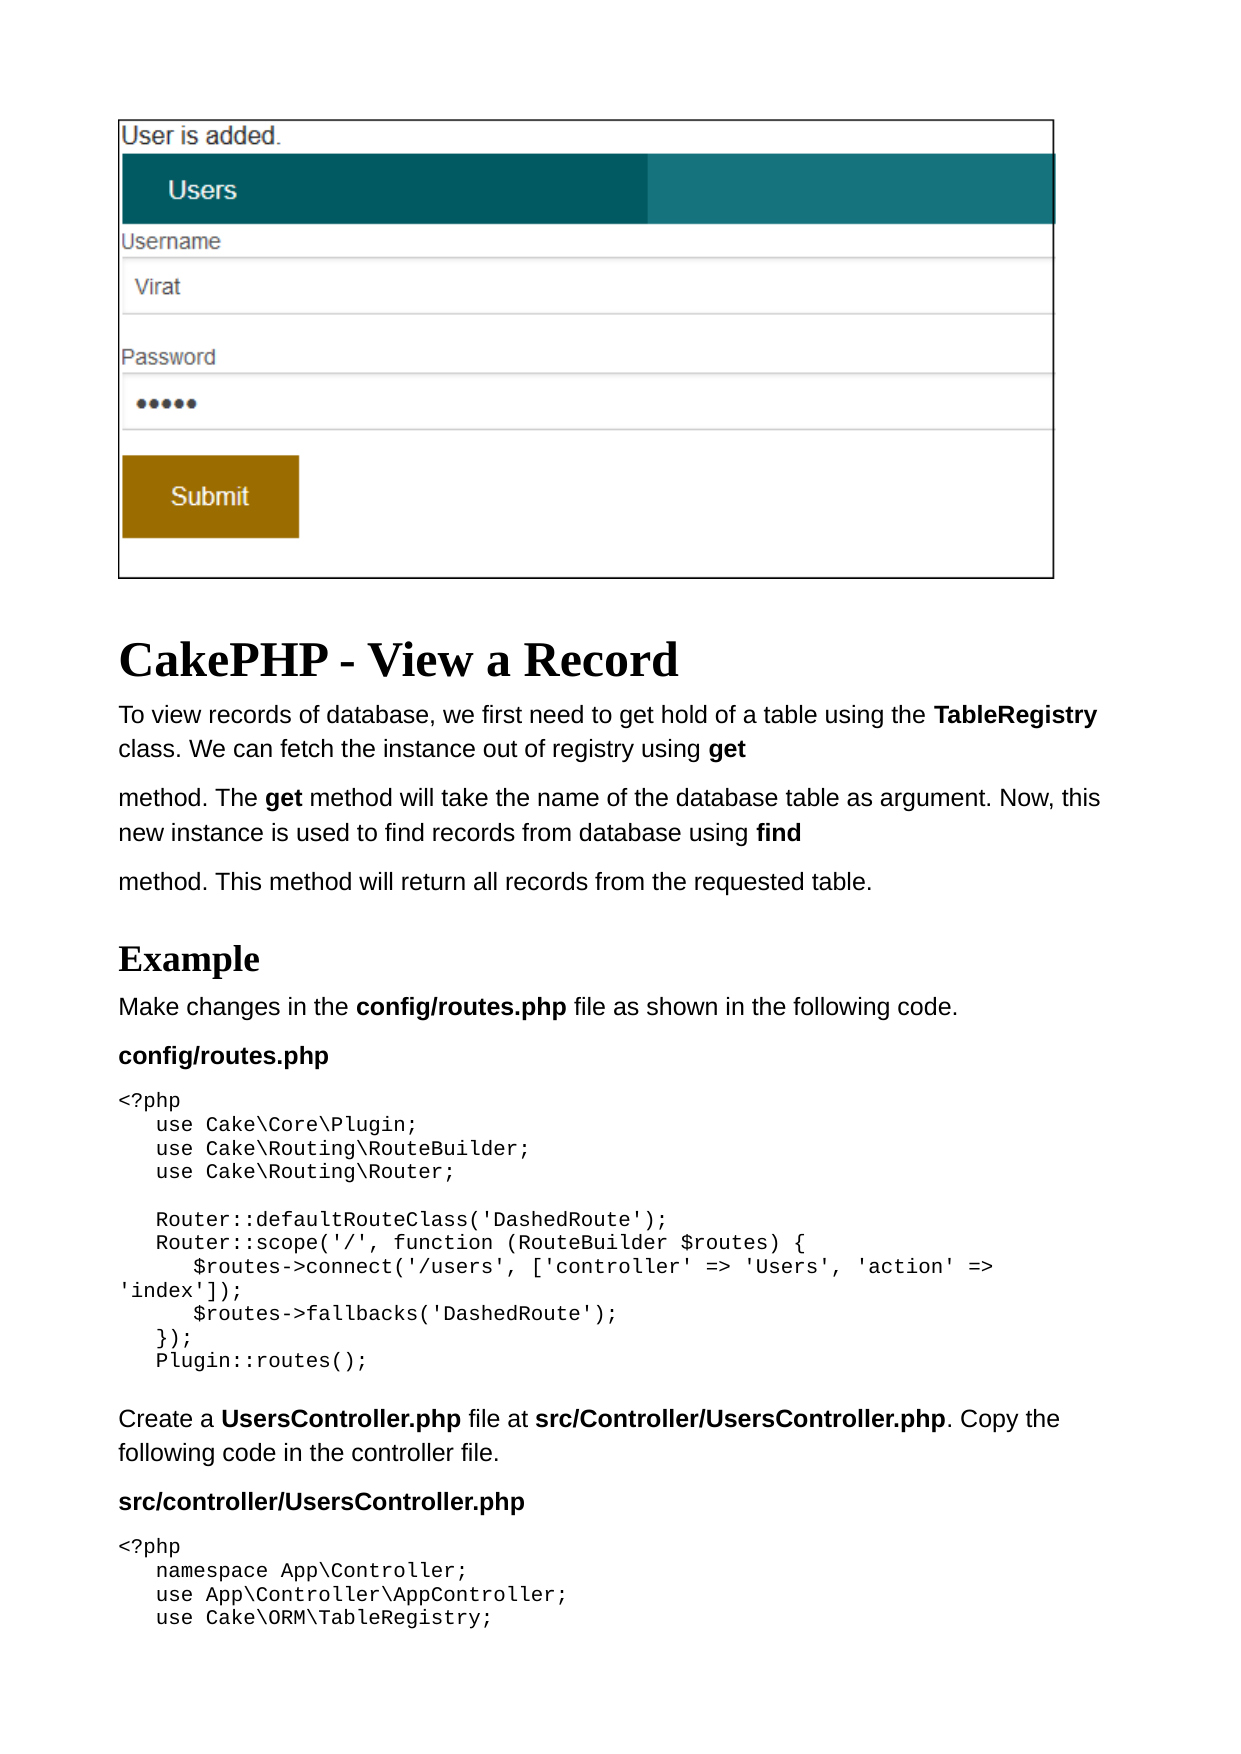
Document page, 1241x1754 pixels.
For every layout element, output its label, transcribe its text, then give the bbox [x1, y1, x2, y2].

text use Cake\Core\Plugin; [118, 1114, 1122, 1138]
text $routes->connect('/users', ['controller' => 'Users', 'action' => 'index']); [118, 1256, 1122, 1303]
text use App\Controller\AppController; [118, 1583, 1122, 1607]
text }); [118, 1327, 1122, 1351]
text namespace App\Controller; [118, 1560, 1122, 1583]
text Plugin::routes(); [118, 1351, 1122, 1374]
subtitle CakePHP - View a Record [118, 630, 1122, 687]
text $routes->fallbacks('DashedRoute'); [118, 1303, 1122, 1327]
text method. This method will return all records from the requested table. [118, 867, 1122, 896]
text use Cake\ORM\TableRegistry; [118, 1607, 1122, 1631]
text src/controller/UsersController.php [118, 1487, 1122, 1516]
picture [118, 118, 1056, 579]
text Create a UsersController.php file at src/Controller/UsersController.php. Copy the following code in the controller file. [118, 1404, 1122, 1467]
text Router::defaultRouteClass('DashedRoute'); [118, 1209, 1122, 1232]
text method. The get method will take the name of the database table as argument. Now, this new instance is used to find records from database using find [118, 783, 1122, 846]
text Router::scope('/', function (RouteBuilder $routes) { [118, 1232, 1122, 1256]
subtitle Example [118, 937, 1122, 980]
text To view records of database, we first need to get hold of a table using the TableRegistry class. We can fetch the instance out of registry using get [118, 700, 1122, 763]
text config/routes.php [118, 1041, 1122, 1070]
text <?php [118, 1536, 1122, 1560]
text use Cake\Routing\RouteBuilder; [118, 1138, 1122, 1161]
text <?php [118, 1090, 1122, 1114]
text Make changes in the config/routes.php file as shown in the following code. [118, 992, 1122, 1021]
text use Cake\Routing\Router; [118, 1161, 1122, 1185]
